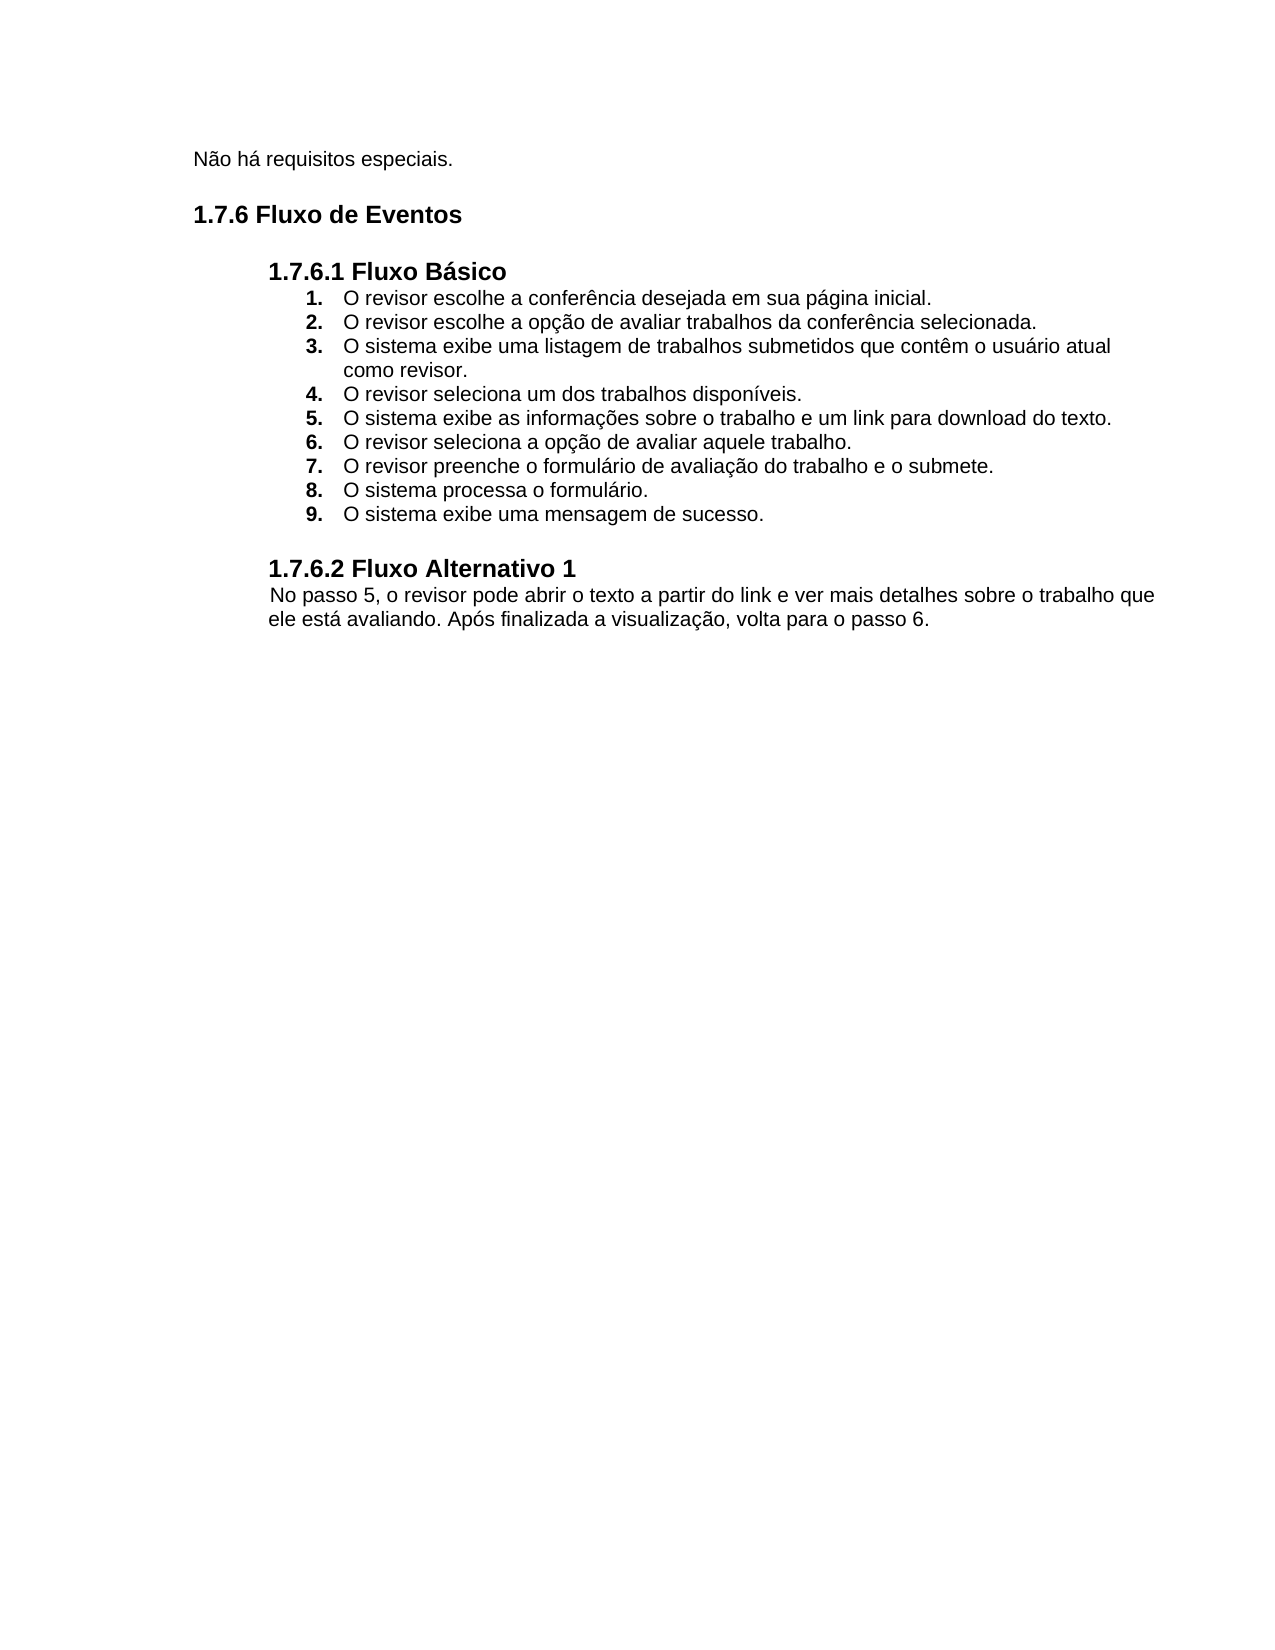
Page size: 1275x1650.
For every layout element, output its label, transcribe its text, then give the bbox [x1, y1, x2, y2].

list O sistema exibe uma mensagem de sucesso. [306, 501, 1157, 525]
list O revisor escolhe a opção de avaliar trabalhos da conferência selecionada. [306, 310, 1157, 334]
text 1.7.6.2 Fluxo Alternativo 1 [118, 554, 1157, 583]
list O revisor preenche o formulário de avaliação do trabalho e o submete. [306, 453, 1157, 477]
text Não há requisitos especiais. [118, 147, 1157, 171]
list O sistema exibe as informações sobre o trabalho e um link para download do texto. [306, 406, 1157, 429]
list O revisor escolhe a conferência desejada em sua página inicial. [306, 286, 1157, 310]
text 1.7.6 Fluxo de Eventos [118, 199, 1157, 228]
list O sistema exibe uma listagem de trabalhos submetidos que contêm o usuário atual como revisor. [306, 334, 1157, 382]
list O sistema processa o formulário. [306, 477, 1157, 501]
text 1.7.6.1 Fluxo Básico [118, 257, 1157, 286]
text No passo 5, o revisor pode abrir o texto a partir do link e ver mais detalhes sobre o trabalho que ele está avaliando. Após finalizada a visualização, volta para o passo 6. [268, 583, 1157, 631]
list O revisor seleciona a opção de avaliar aquele trabalho. [306, 429, 1157, 453]
list O revisor seleciona um dos trabalhos disponíveis. [306, 382, 1157, 406]
